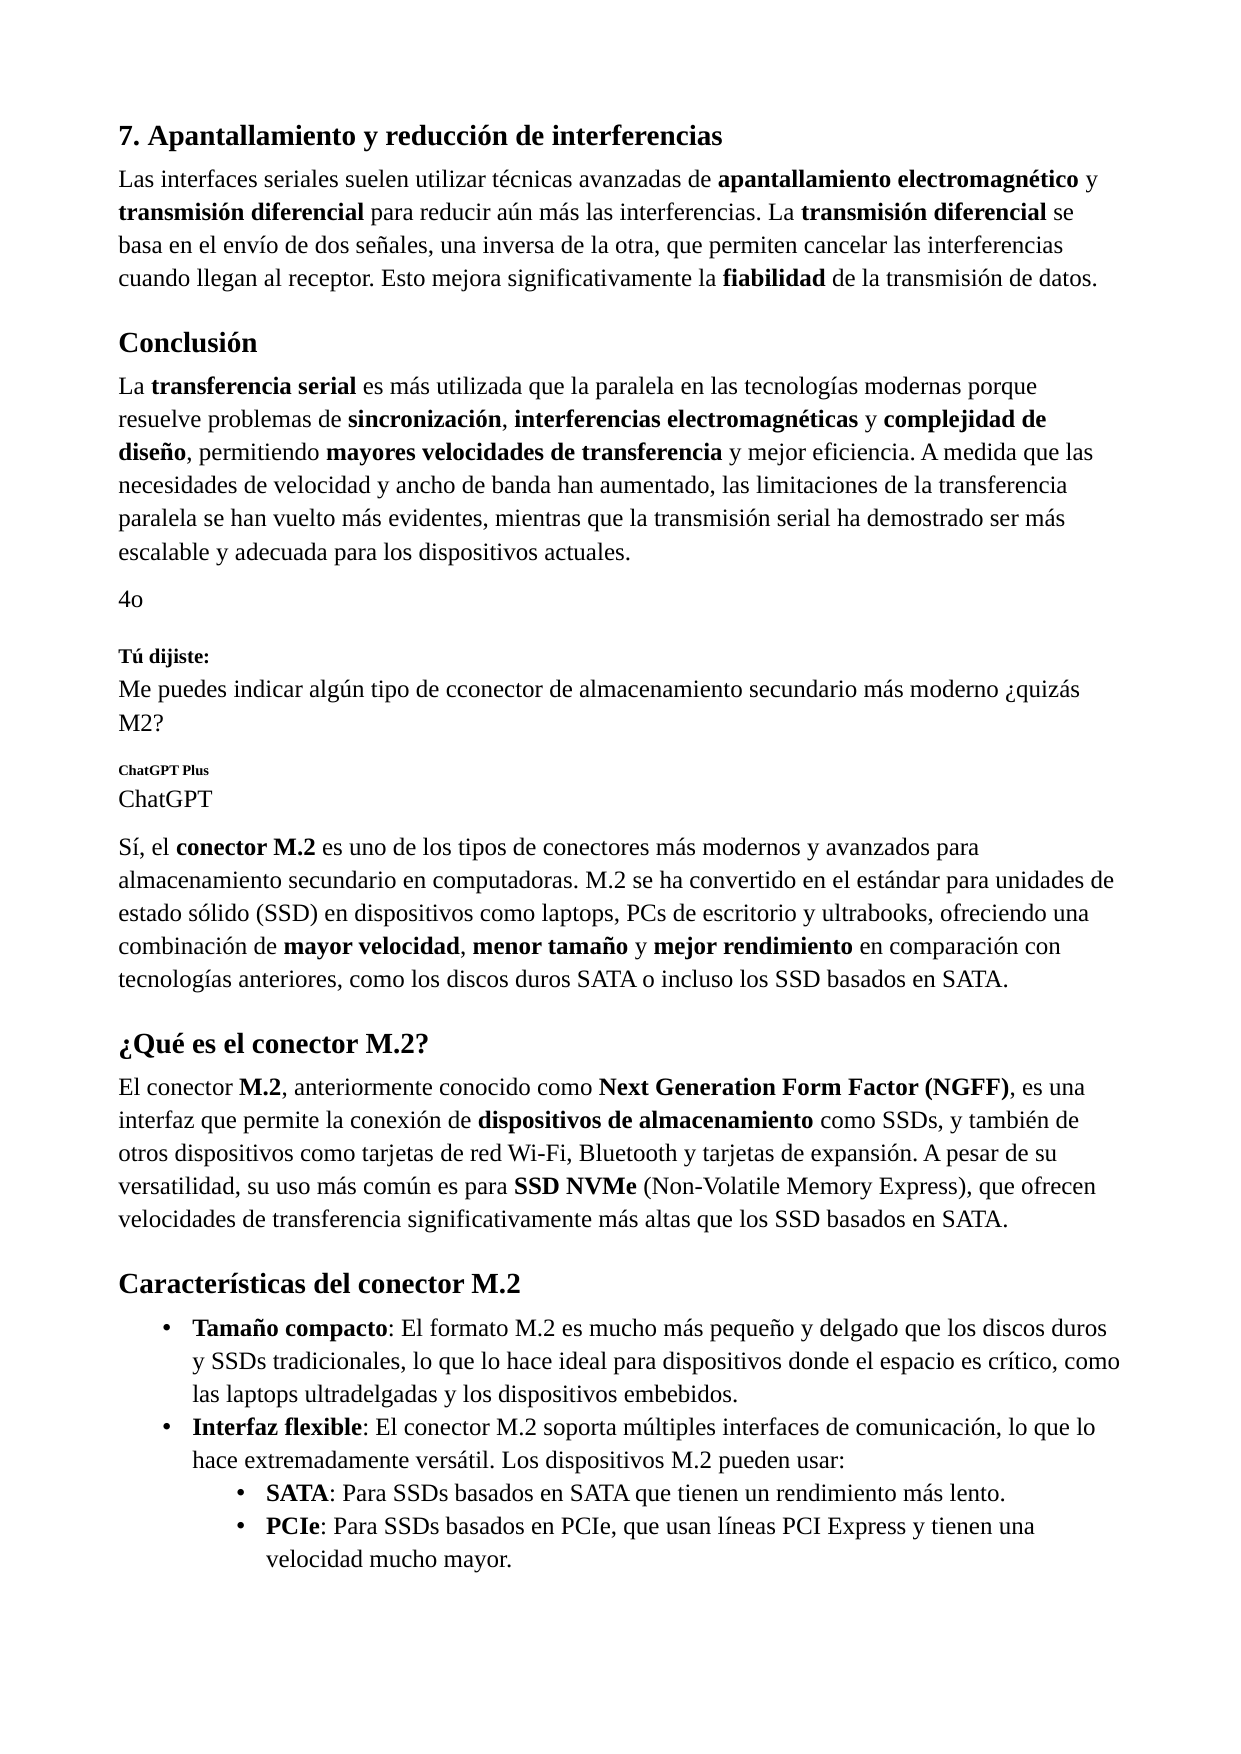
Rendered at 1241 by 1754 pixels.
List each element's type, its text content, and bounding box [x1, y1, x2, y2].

text Las interfaces seriales suelen utilizar técnicas avanzadas de apantallamiento electromagnético y transmisión diferencial para reducir aún más las interferencias. La transmisión diferencial se basa en el envío de dos señales, una inversa de la otra, que permiten cancelar las interferencias cuando llegan al receptor. Esto mejora significativamente la fiabilidad de la transmisión de datos. [118, 164, 1122, 292]
list Interfaz flexible: El conector M.2 soporta múltiples interfaces de comunicación, lo que lo hace extremadamente versátil. Los dispositivos M.2 pueden usar: [162, 1412, 1122, 1473]
text ChatGPT [118, 784, 1122, 813]
subtitle ¿Qué es el conector M.2? [118, 1026, 1122, 1060]
subtitle Tú dijiste: [118, 644, 1122, 668]
text La transferencia serial es más utilizada que la paralela en las tecnologías modernas porque resuelve problemas de sincronización, interferencias electromagnéticas y complejidad de diseño, permitiendo mayores velocidades de transferencia y mejor eficiencia. A medida que las necesidades de velocidad y ancho de banda han aumentado, las limitaciones de la transferencia paralela se han vuelto más evidentes, mientras que la transmisión serial ha demostrado ser más escalable y adecuada para los dispositivos actuales. [118, 371, 1122, 565]
text El conector M.2, anteriormente conocido como Next Generation Form Factor (NGFF), es una interfaz que permite la conexión de dispositivos de almacenamiento como SSDs, y también de otros dispositivos como tarjetas de red Wi-Fi, Bluetooth y tarjetas de expansión. A pesar de su versatilidad, su uso más común es para SSD NVMe (Non-Volatile Memory Express), que ofrecen velocidades de transferencia significativamente más altas que los SSD basados en SATA. [118, 1072, 1122, 1233]
list SATA: Para SSDs basados en SATA que tienen un rendimiento más lento. [236, 1478, 1122, 1507]
subtitle ChatGPT Plus [118, 761, 1122, 778]
subtitle Características del conector M.2 [118, 1267, 1122, 1300]
list PCIe: Para SSDs basados en PCIe, que usan líneas PCI Express y tienen una velocidad mucho mayor. [236, 1511, 1122, 1573]
subtitle Conclusión [118, 325, 1122, 359]
list Tamaño compacto: El formato M.2 es mucho más pequeño y delgado que los discos duros y SSDs tradicionales, lo que lo hace ideal para dispositivos donde el espacio es crítico, como las laptops ultradelgadas y los dispositivos embebidos. [162, 1313, 1122, 1407]
subtitle 7. Apantallamiento y reducción de interferencias [118, 118, 1122, 152]
text Me puedes indicar algún tipo de cconector de almacenamiento secundario más moderno ¿quizás M2? [118, 674, 1122, 736]
text Sí, el conector M.2 es uno de los tipos de conectores más modernos y avanzados para almacenamiento secundario en computadoras. M.2 se ha convertido en el estándar para unidades de estado sólido (SSD) en dispositivos como laptops, PCs de escritorio y ultrabooks, ofreciendo una combinación de mayor velocidad, menor tamaño y mejor rendimiento en comparación con tecnologías anteriores, como los discos duros SATA o incluso los SSD basados en SATA. [118, 832, 1122, 993]
text 4o [118, 584, 1122, 613]
